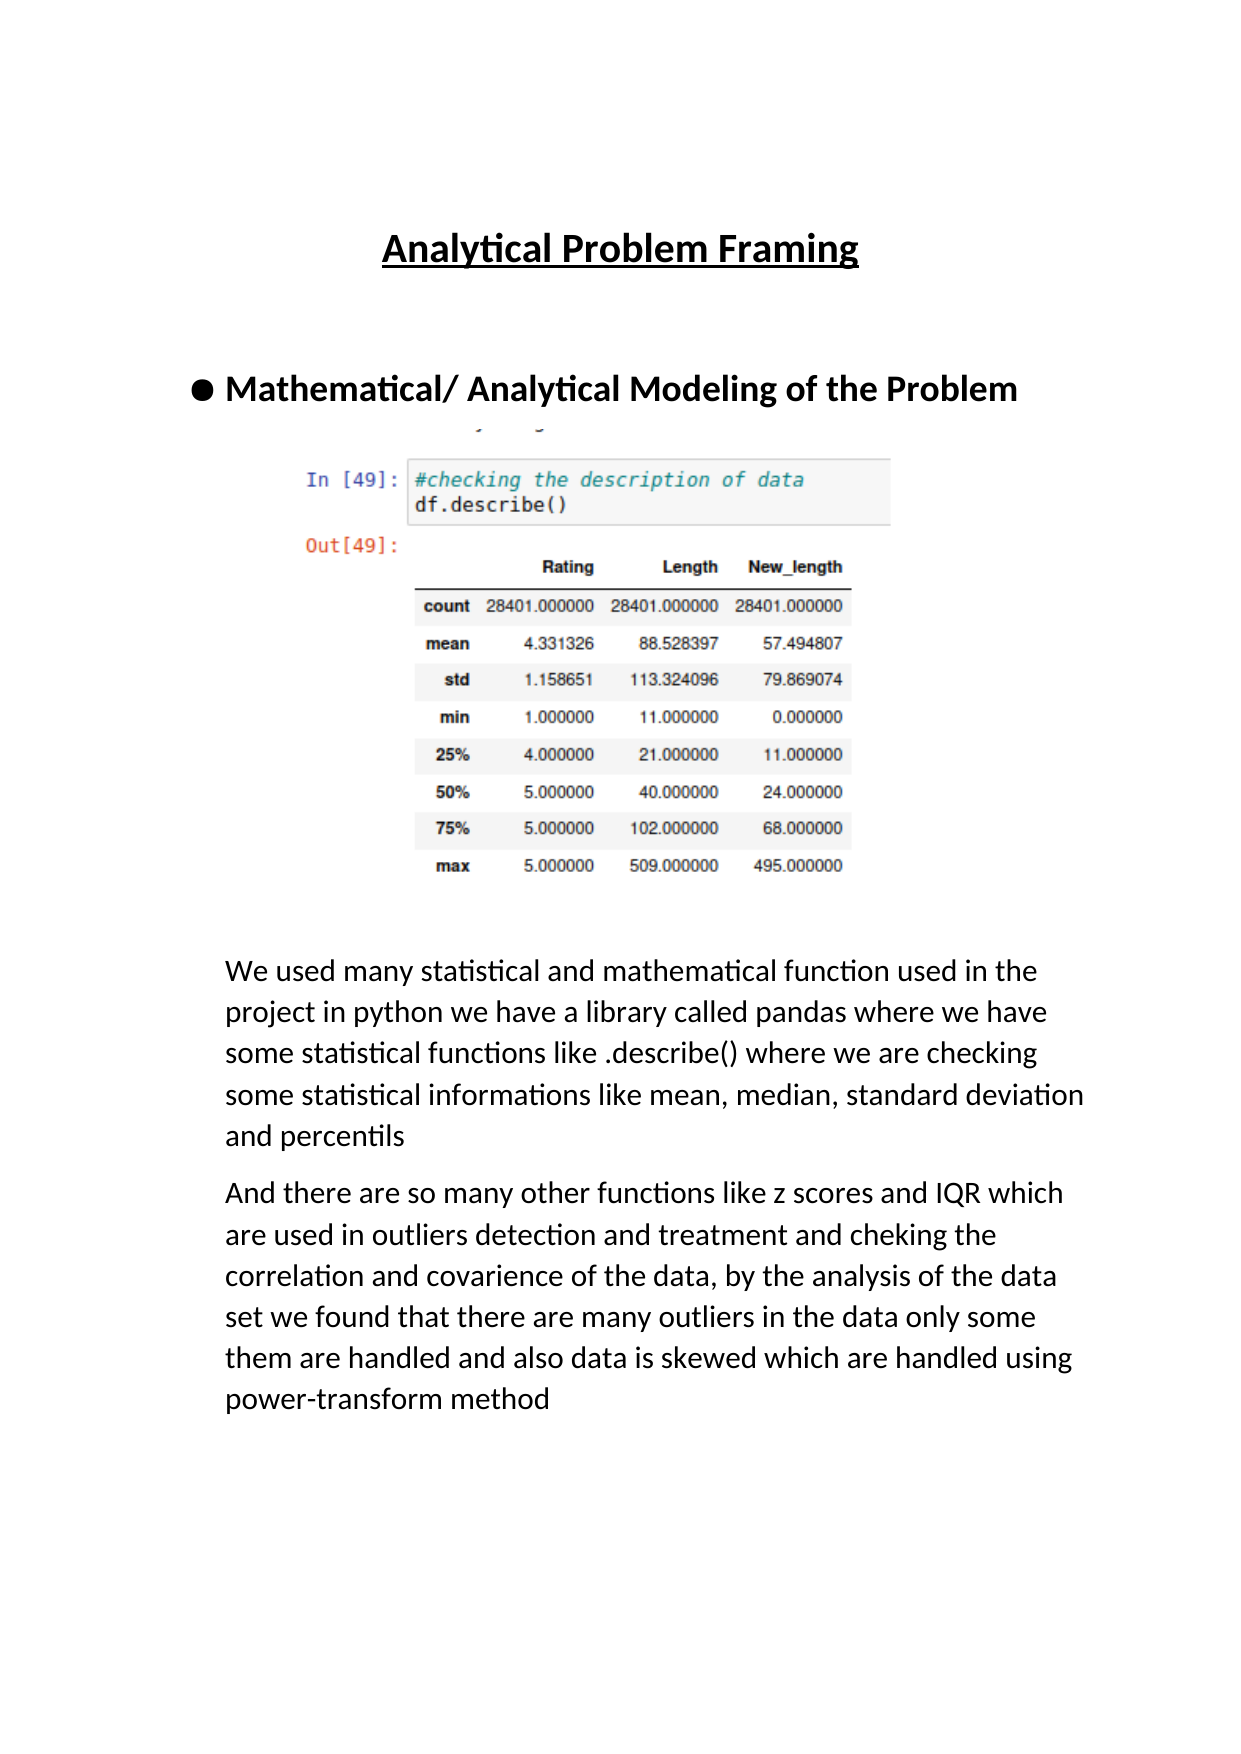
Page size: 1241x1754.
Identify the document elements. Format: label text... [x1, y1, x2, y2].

text Analytical Problem Framing [150, 222, 1090, 272]
text We used many statistical and mathematical function used in the project in python we have a library called pandas where we have some statistical functions like .describe() where we are checking some statistical informations like mean, median, standard deviation and percentils [225, 951, 1090, 1154]
picture [304, 429, 891, 897]
list Mathematical/ Analytical Modeling of the Problem [187, 365, 1090, 411]
text And there are so many other functions like z scores and IQR which are used in outliers detection and treatment and cheking the correlation and covarience of the data, by the analysis of the data set we found that there are many outliers in the data only some them are handled and also data is skewed which are handled using power-transform method [225, 1173, 1090, 1417]
